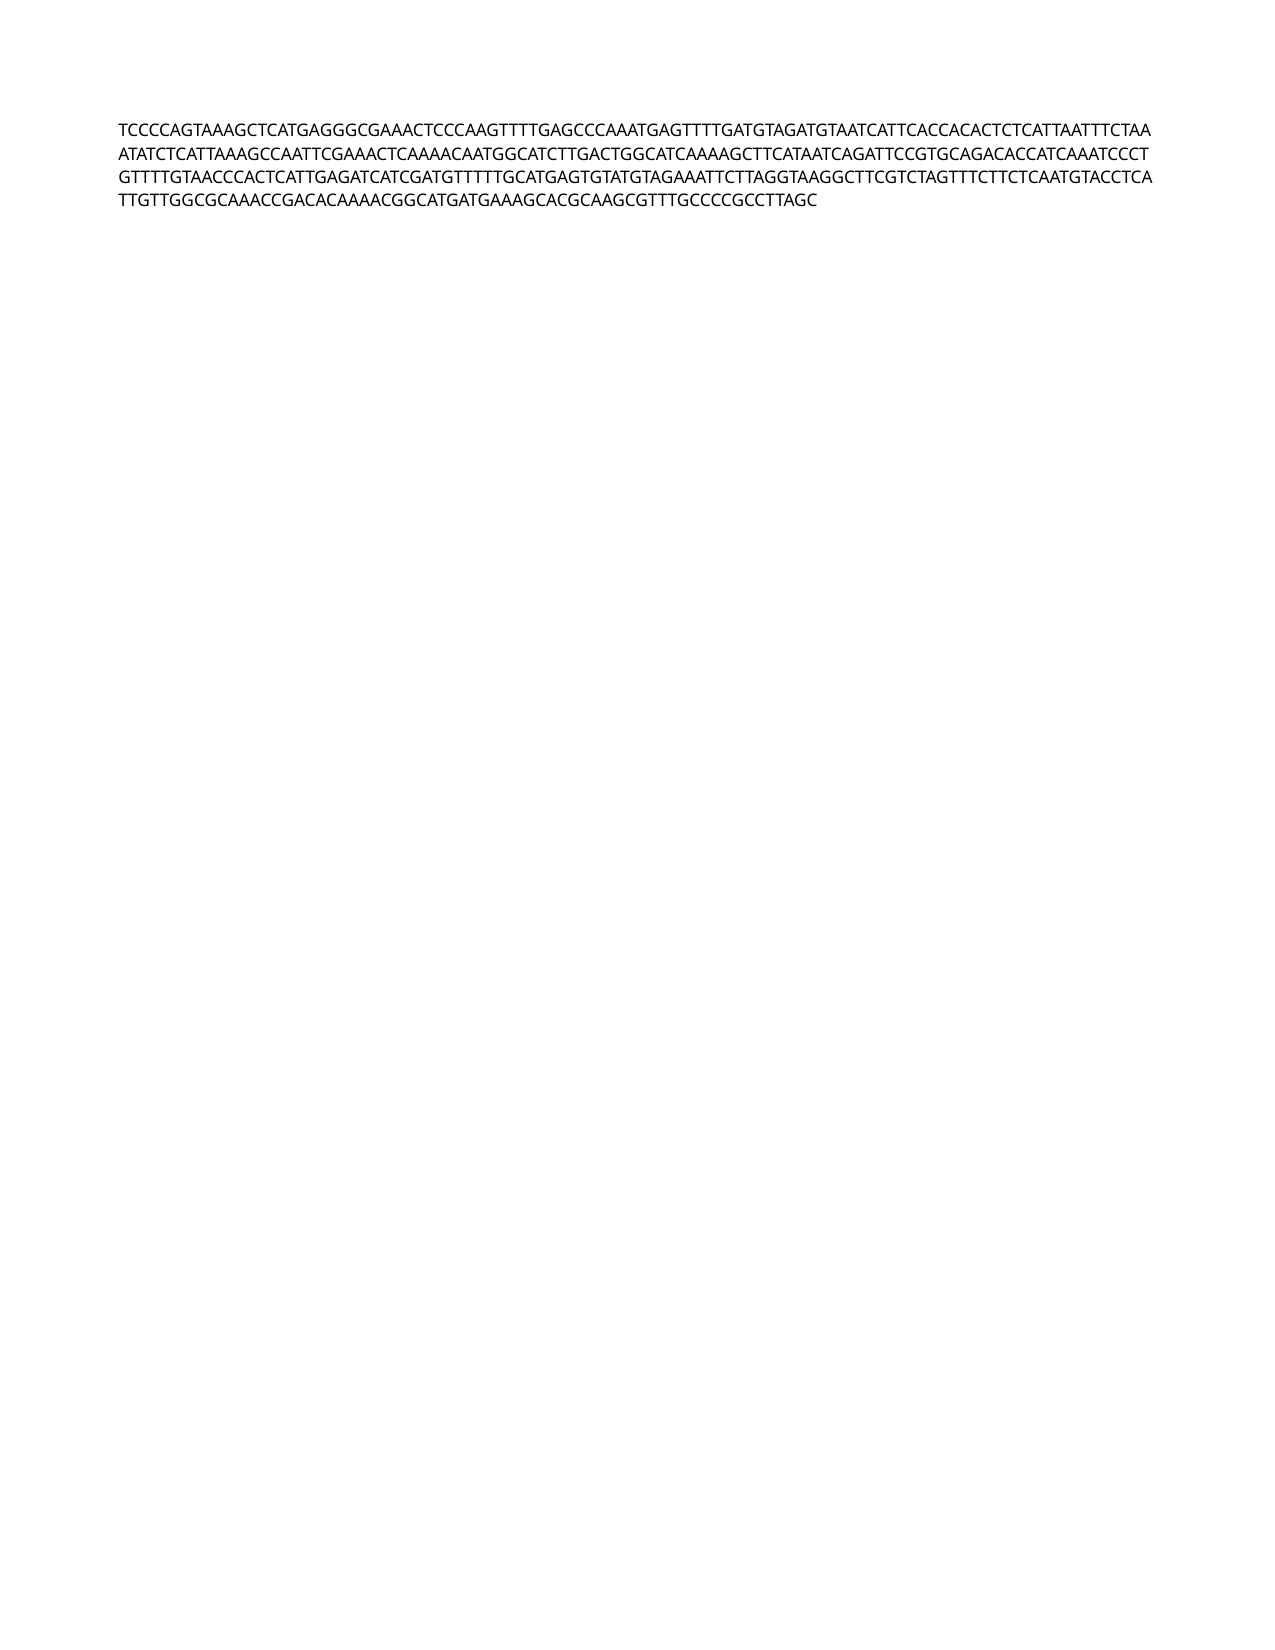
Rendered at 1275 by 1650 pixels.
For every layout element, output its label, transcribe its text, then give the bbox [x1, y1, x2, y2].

text TCCCCAGTAAAGCTCATGAGGGCGAAACTCCCAAGTTTTGAGCCCAAATGAGTTTTGATGTAGATGTAATCATTCACCACACTCTCATTAATTTCTAAATATCTCATTAAAGCCAATTCGAAACTCAAAACAATGGCATCTTGACTGGCATCAAAAGCTTCATAATCAGATTCCGTGCAGACACCATCAAATCCCTGTTTTGTAACCCACTCATTGAGATCATCGATGTTTTTGCATGAGTGTATGTAGAAATTCTTAGGTAAGGCTTCGTCTAGTTTCTTCTCAATGTACCTCATTGTTGGCGCAAACCGACACAAAACGGCATGATGAAAGCACGCAAGCGTTTGCCCCGCCTTAGC [118, 118, 1157, 212]
